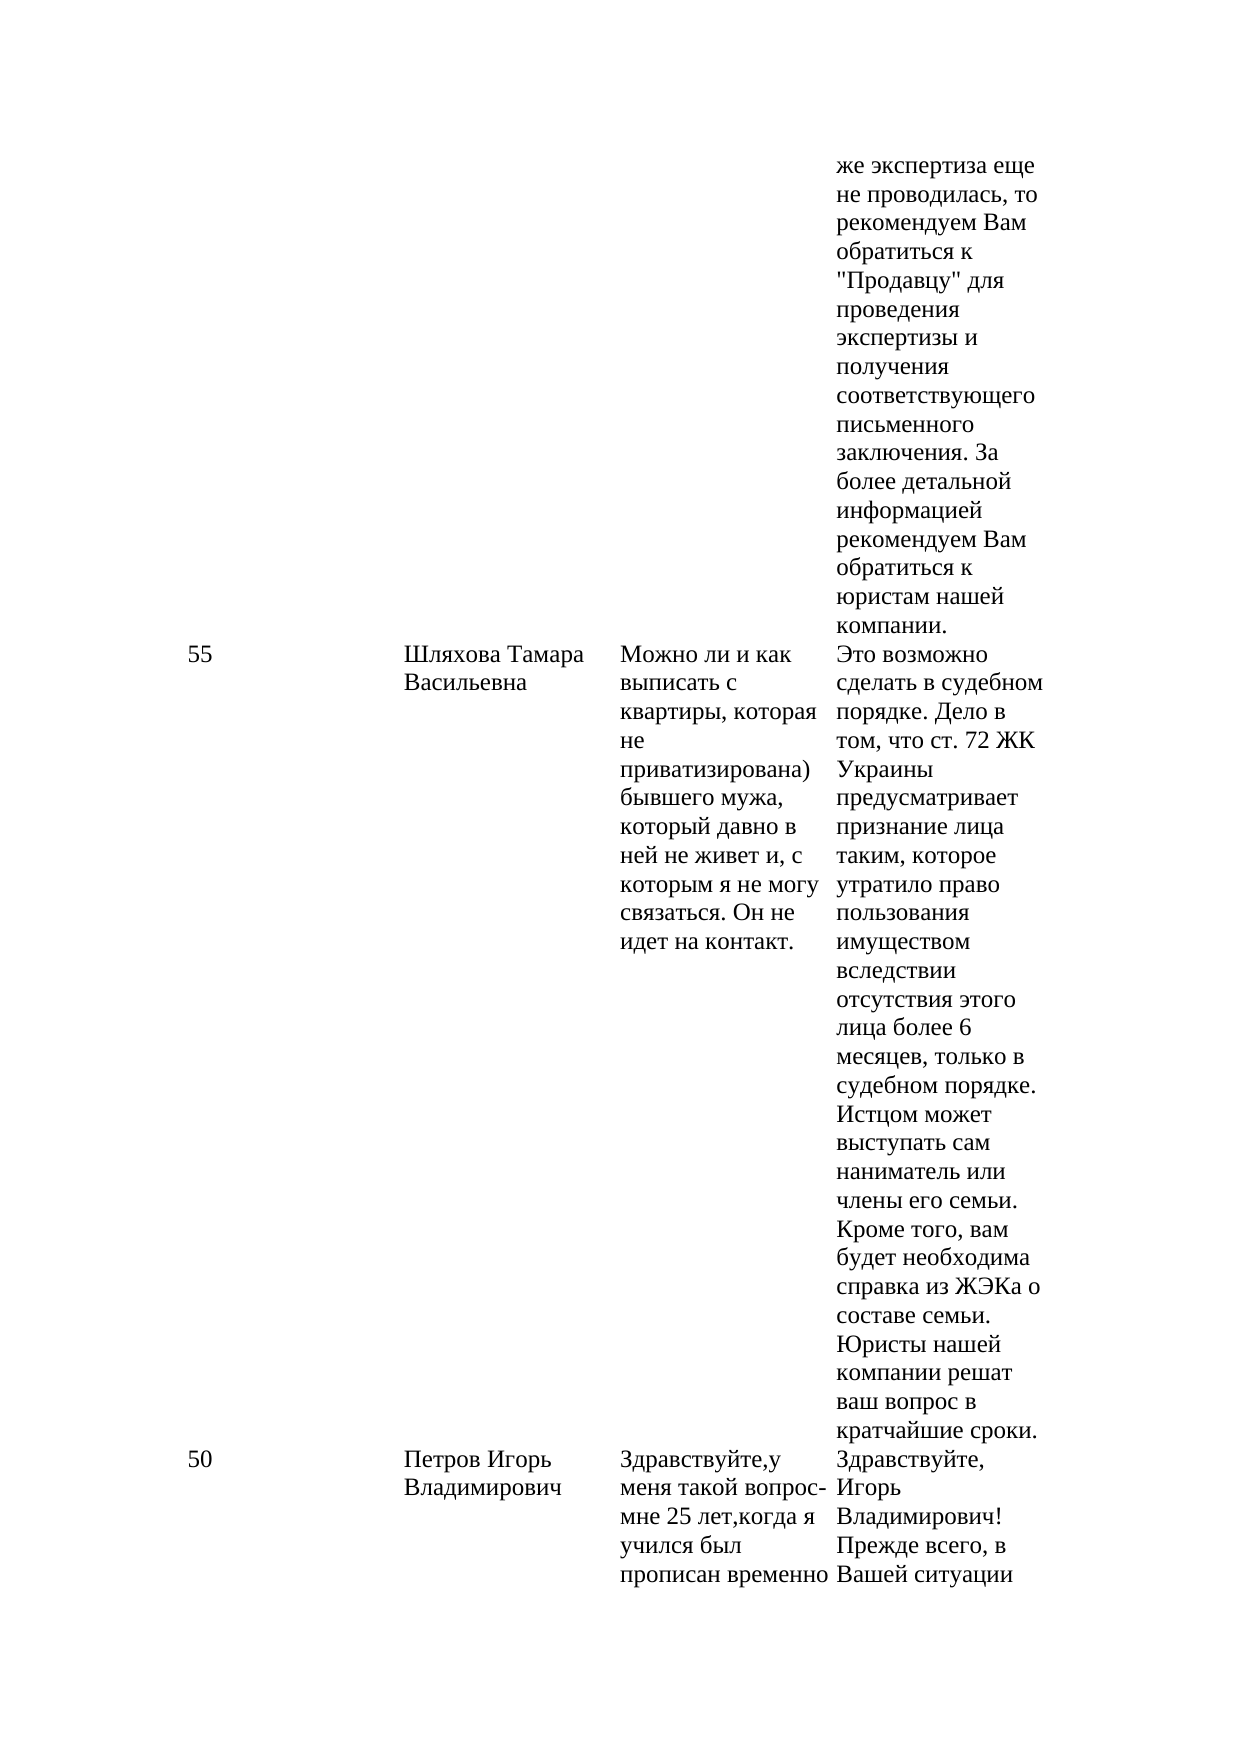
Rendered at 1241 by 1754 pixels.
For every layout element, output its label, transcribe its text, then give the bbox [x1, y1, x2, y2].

table_cell [620, 150, 836, 639]
table_cell 50 [188, 1444, 404, 1587]
table_cell [404, 150, 620, 639]
table_cell Здравствуйте,у меня такой вопрос-мне 25 лет,когда я учился был прописан временно [620, 1444, 836, 1587]
table_cell же экспертиза еще не проводилась, то рекомендуем Вам обратиться к "Продавцу" для проведения экспертизы и получения соответствующего письменного заключения. За более детальной информацией рекомендуем Вам обратиться к юристам нашей компании. [836, 150, 1053, 639]
table_cell Здравствуйте, Игорь Владимирович! Прежде всего, в Вашей ситуации [836, 1444, 1053, 1587]
table_cell 55 [188, 639, 404, 1444]
table_cell Петров Игорь Владимирович [404, 1444, 620, 1587]
table_cell Шляхова Тамара Васильевна [404, 639, 620, 1444]
table_cell Это возможно сделать в судебном порядке. Дело в том, что ст. 72 ЖК Украины предусматривает признание лица таким, которое утратило право пользования имуществом вследствии отсутствия этого лица более 6 месяцев, только в судебном порядке. Истцом может выступать сам наниматель или члены его семьи. Кроме того, вам будет необходима справка из ЖЭКа о составе семьи. Юристы нашей компании решат ваш вопрос в кратчайшие сроки. [836, 639, 1053, 1444]
table_cell Можно ли и как выписать с квартиры, которая не приватизирована) бывшего мужа, который давно в ней не живет и, с которым я не могу связаться. Он не идет на контакт. [620, 639, 836, 1444]
table_cell [188, 150, 404, 639]
